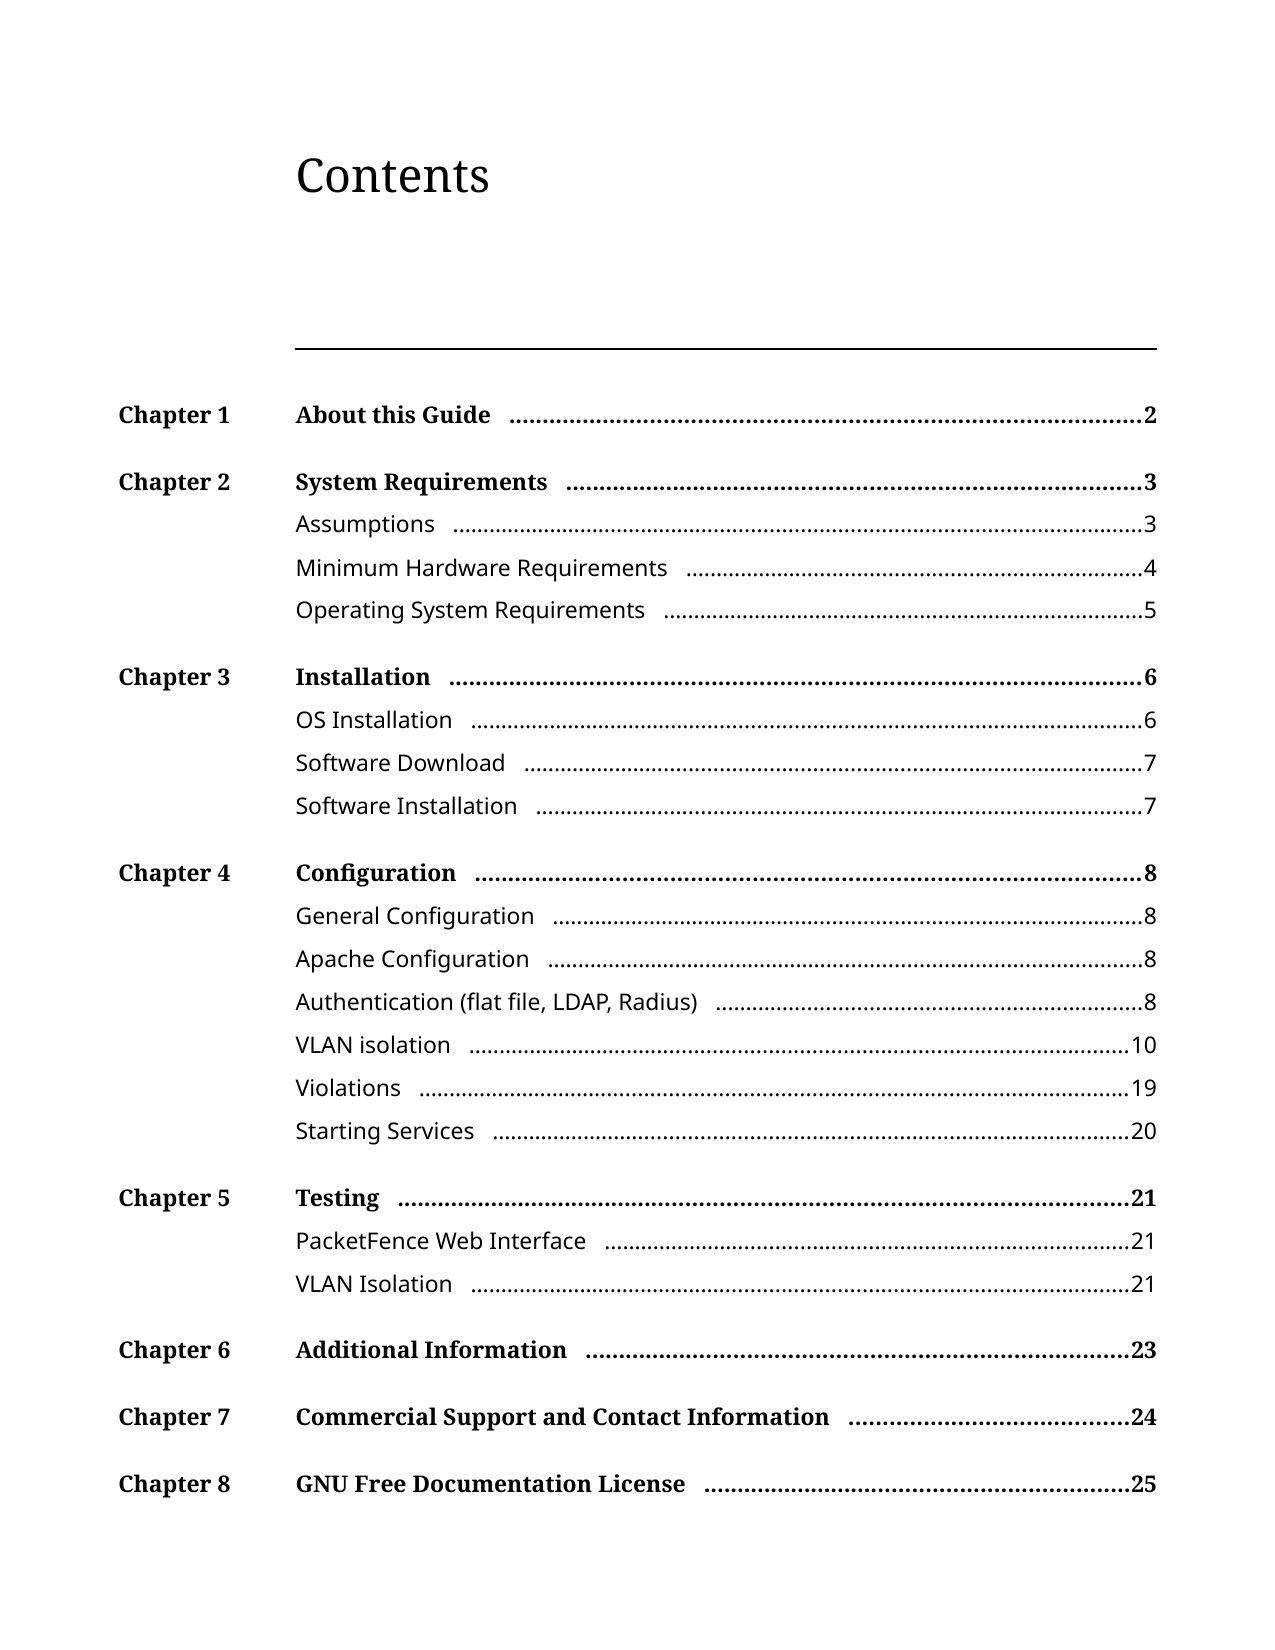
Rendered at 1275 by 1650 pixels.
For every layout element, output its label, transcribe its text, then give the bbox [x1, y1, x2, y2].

text Chapter 6 Additional Information 23 [118, 1334, 1157, 1366]
text OS Installation 6 [295, 704, 1157, 735]
text General Configuration 8 [295, 900, 1157, 931]
subtitle Contents [295, 143, 1157, 348]
text Chapter 3 Installation 6 [118, 661, 1157, 692]
text Minimum Hardware Requirements 4 [295, 551, 1157, 583]
text Authentication (flat file, LDAP, Radius) 8 [295, 986, 1157, 1017]
text Operating System Requirements 5 [295, 594, 1157, 626]
text Chapter 7 Commercial Support and Contact Information 24 [118, 1401, 1157, 1432]
text Chapter 8 GNU Free Documentation License 25 [118, 1468, 1157, 1499]
text Violations 19 [295, 1072, 1157, 1103]
text VLAN isolation 10 [295, 1029, 1157, 1060]
text Chapter 4 Configuration 8 [118, 857, 1157, 888]
text Chapter 2 System Requirements 3 [118, 465, 1157, 497]
text Assumptions 3 [295, 508, 1157, 540]
text PacketFence Web Interface 21 [295, 1225, 1157, 1256]
text Apache Configuration 8 [295, 943, 1157, 974]
text Software Download 7 [295, 747, 1157, 778]
text Software Installation 7 [295, 790, 1157, 821]
text Chapter 5 Testing 21 [118, 1182, 1157, 1213]
text VLAN Isolation 21 [295, 1268, 1157, 1299]
text Starting Services 20 [295, 1115, 1157, 1146]
text Chapter 1 About this Guide 2 [118, 399, 1157, 430]
